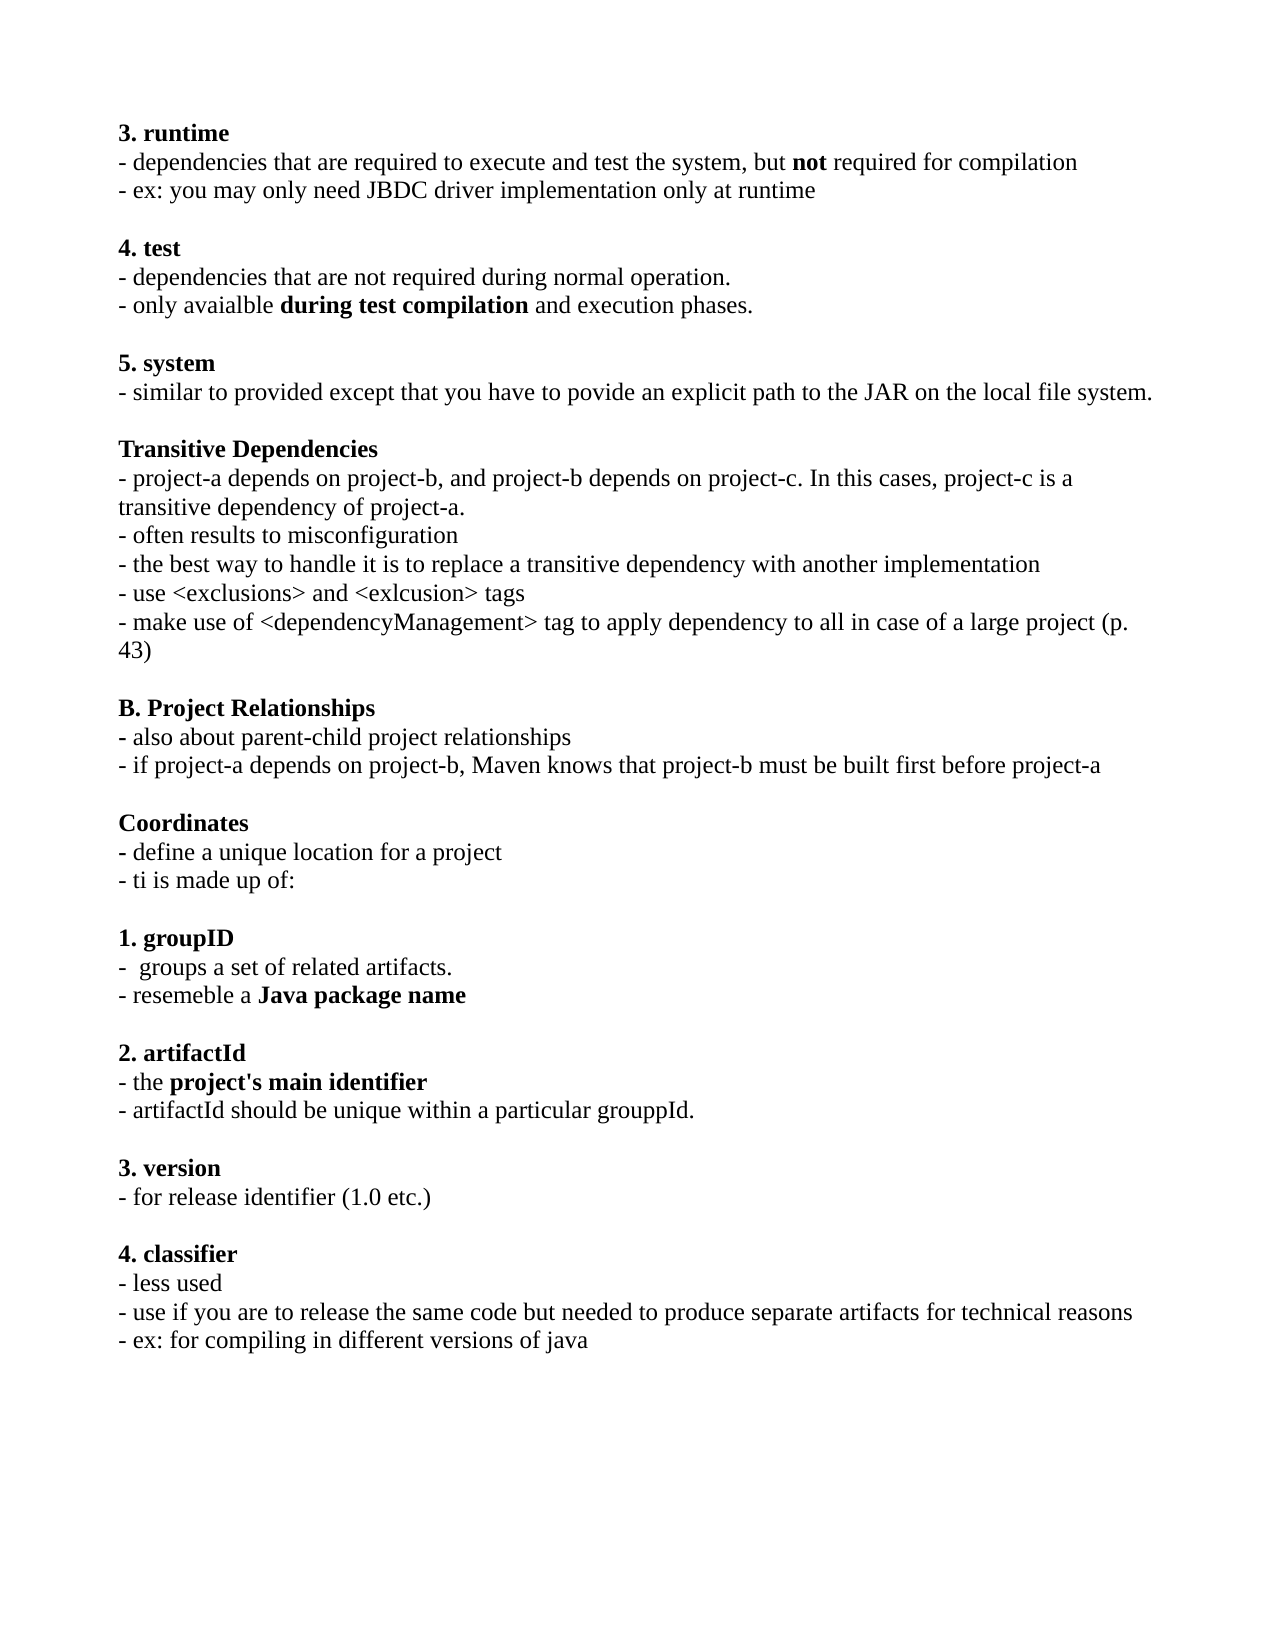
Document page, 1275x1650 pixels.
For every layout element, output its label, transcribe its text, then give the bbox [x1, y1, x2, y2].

text 5. system [118, 348, 1157, 377]
text - ex: you may only need JBDC driver implementation only at runtime [118, 176, 1157, 204]
text - for release identifier (1.0 etc.) [118, 1182, 1157, 1211]
text 4. classifier [118, 1239, 1157, 1268]
text - groups a set of related artifacts. [118, 952, 1157, 981]
text 1. groupID [118, 923, 1157, 952]
text - also about parent-child project relationships [118, 722, 1157, 751]
text - similar to provided except that you have to povide an explicit path to the JAR on the local file system. [118, 377, 1157, 406]
text - resemeble a Java package name [118, 981, 1157, 1009]
text - less used [118, 1268, 1157, 1297]
text - the project's main identifier [118, 1067, 1157, 1096]
text 4. test [118, 233, 1157, 262]
text 3. runtime [118, 118, 1157, 147]
text - dependencies that are not required during normal operation. [118, 262, 1157, 291]
text - dependencies that are required to execute and test the system, but not required for compilation [118, 147, 1157, 176]
text - ti is made up of: [118, 866, 1157, 894]
text - use <exclusions> and <exlcusion> tags [118, 578, 1157, 607]
text - project-a depends on project-b, and project-b depends on project-c. In this cases, project-c is a transitive dependency of project-a. - often results to misconfiguration [118, 463, 1157, 549]
text 3. version [118, 1153, 1157, 1182]
text 2. artifactId [118, 1038, 1157, 1067]
text - make use of <dependencyManagement> tag to apply dependency to all in case of a large project (p. 43) [118, 607, 1157, 664]
text - use if you are to release the same code but needed to produce separate artifacts for technical reasons [118, 1297, 1157, 1326]
text - artifactId should be unique within a particular grouppId. [118, 1096, 1157, 1124]
text - only avaialble during test compilation and execution phases. [118, 291, 1157, 319]
text - if project-a depends on project-b, Maven knows that project-b must be built first before project-a [118, 751, 1157, 779]
text B. Project Relationships [118, 693, 1157, 722]
text Transitive Dependencies [118, 434, 1157, 463]
text Coordinates [118, 808, 1157, 837]
text - the best way to handle it is to replace a transitive dependency with another implementation [118, 549, 1157, 578]
text - ex: for compiling in different versions of java [118, 1326, 1157, 1354]
text - define a unique location for a project [118, 837, 1157, 866]
